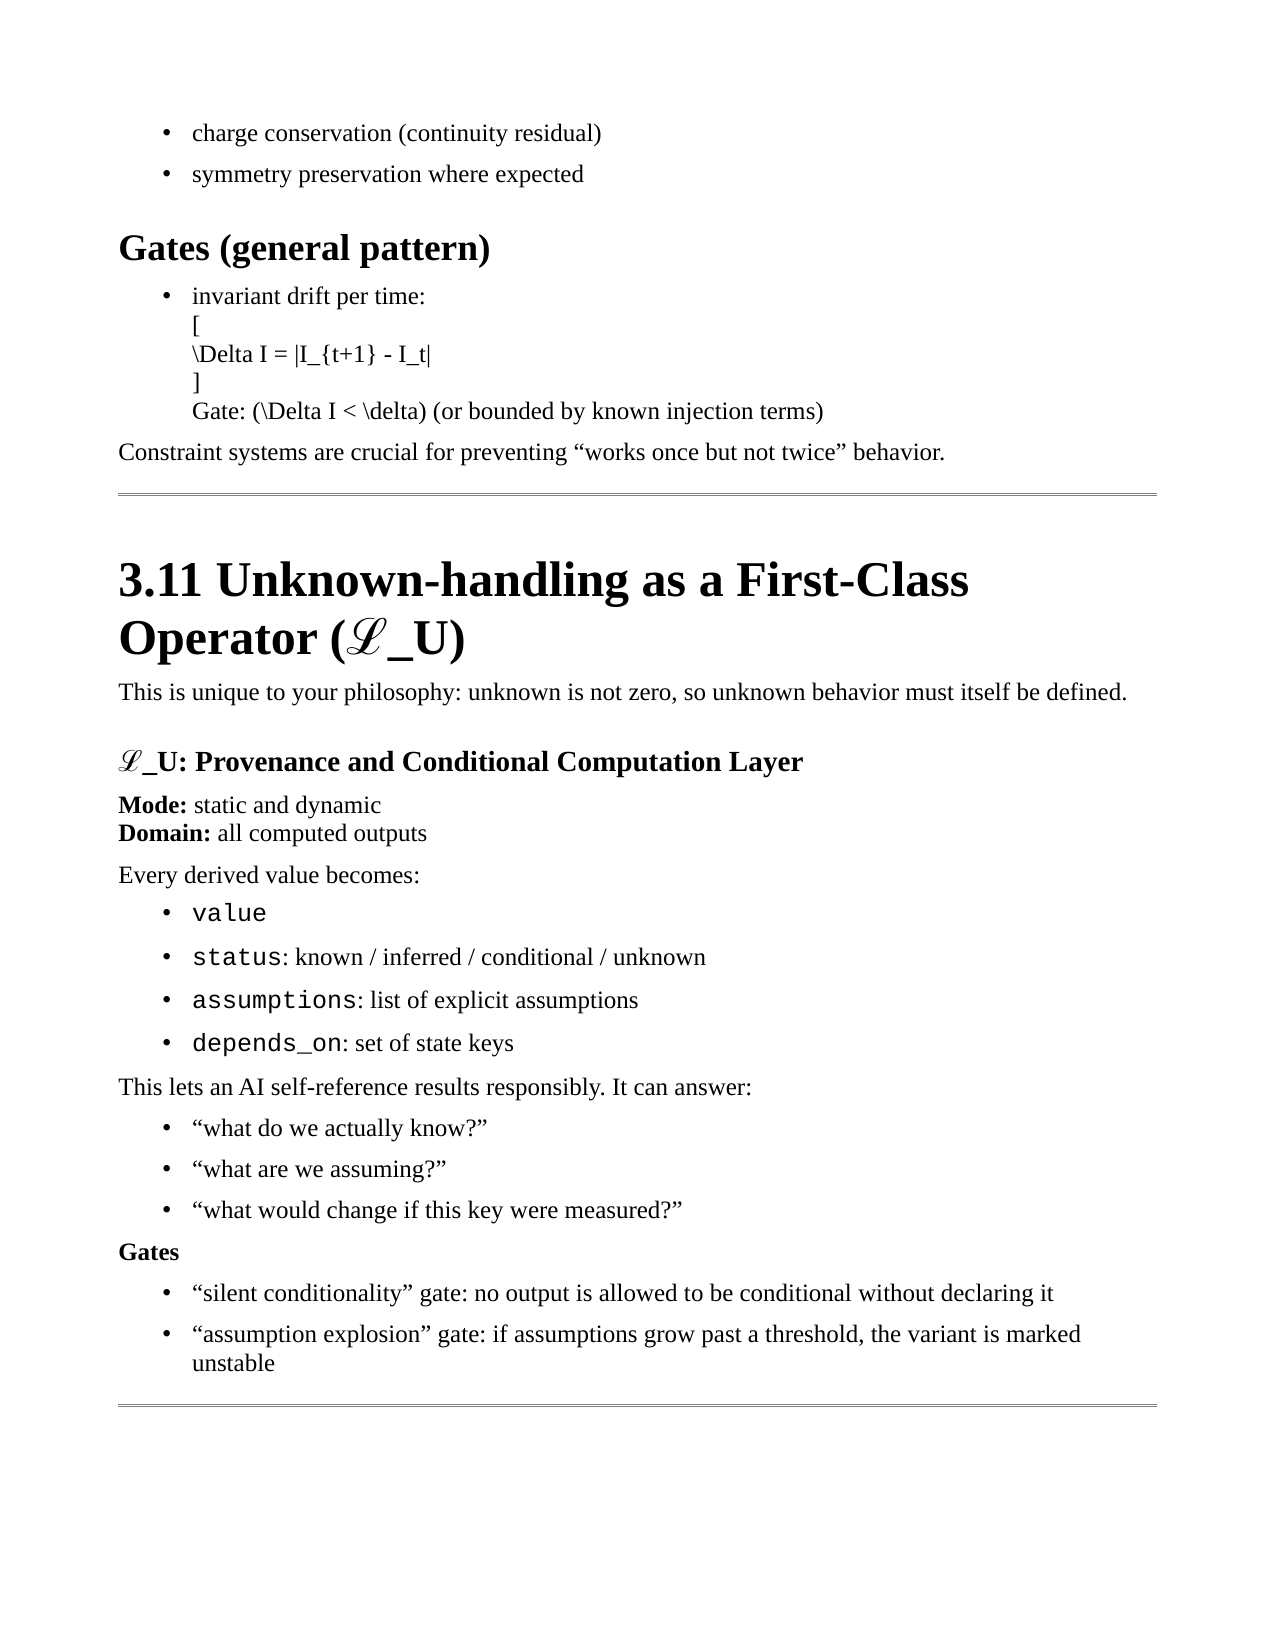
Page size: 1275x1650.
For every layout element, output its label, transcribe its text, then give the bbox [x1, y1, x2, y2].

text Mode: static and dynamic Domain: all computed outputs [118, 790, 1157, 847]
subtitle 3.11 Unknown-handling as a First-Class Operator (ℒ_U) [118, 550, 1157, 665]
text Every derived value becomes: [118, 860, 1157, 888]
subtitle Gates (general pattern) [118, 226, 1157, 269]
text Constraint systems are crucial for preventing “works once but not twice” behavior. [118, 437, 1157, 466]
list invariant drift per time: [ \Delta I = |I_{t+1} - I_t| ] Gate: (\Delta I < \delta) (or bounded by known injection terms) [162, 281, 1157, 425]
list charge conservation (continuity residual) [162, 118, 1157, 147]
subtitle ℒ_U: Provenance and Conditional Computation Layer [118, 744, 1157, 777]
text This lets an AI self-reference results responsibly. It can answer: [118, 1072, 1157, 1101]
text Gates [118, 1237, 1157, 1266]
list “what are we assuming?” [162, 1154, 1157, 1183]
list depends_on: set of state keys [162, 1028, 1157, 1059]
list “what do we actually know?” [162, 1113, 1157, 1142]
list symmetry preservation where expected [162, 159, 1157, 188]
list “what would change if this key were measured?” [162, 1196, 1157, 1224]
list assumptions: list of explicit assumptions [162, 985, 1157, 1016]
list “assumption explosion” gate: if assumptions grow past a threshold, the variant is marked unstable [162, 1319, 1157, 1377]
text This is unique to your philosophy: unknown is not zero, so unknown behavior must itself be defined. [118, 677, 1157, 706]
list value [162, 901, 1157, 929]
list “silent conditionality” gate: no output is allowed to be conditional without declaring it [162, 1278, 1157, 1307]
list status: known / inferred / conditional / unknown [162, 942, 1157, 973]
